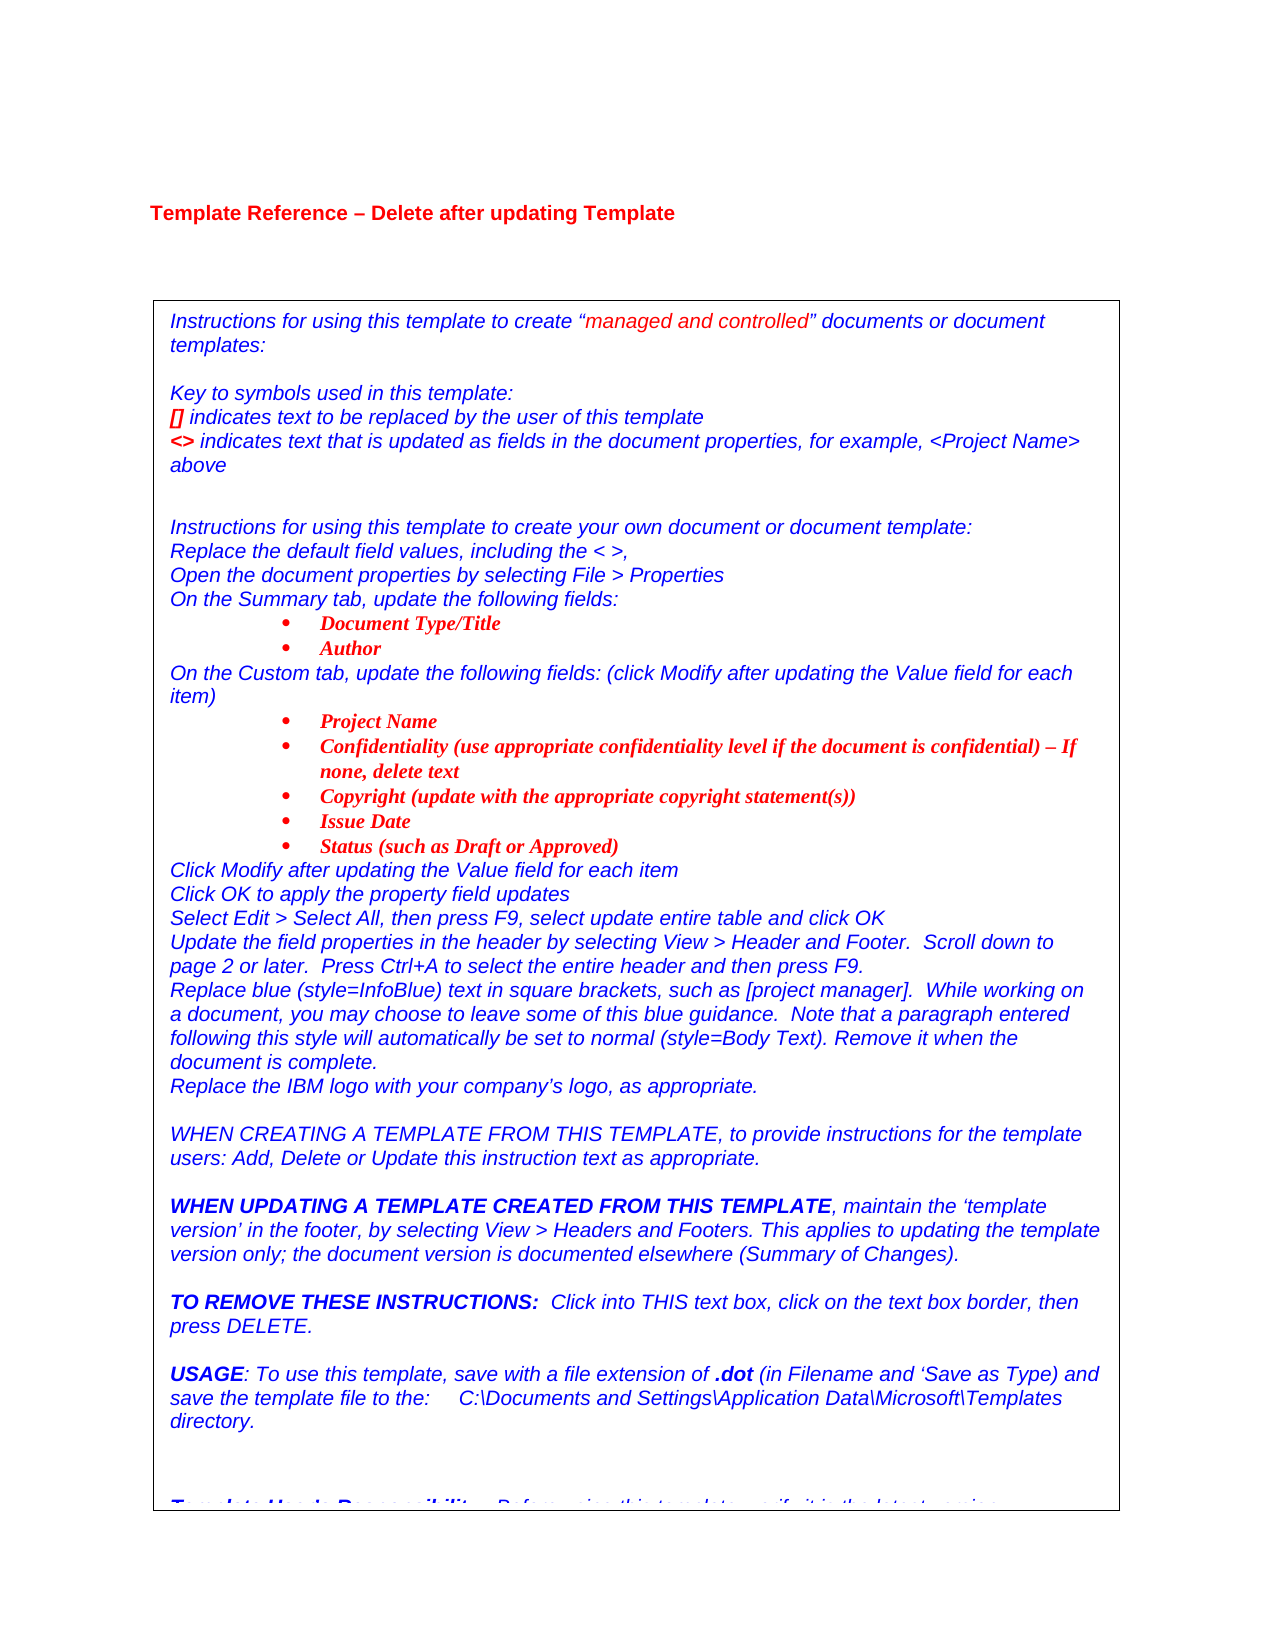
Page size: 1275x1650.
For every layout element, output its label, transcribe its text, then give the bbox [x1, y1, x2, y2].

text WHEN CREATING A TEMPLATE FROM THIS TEMPLATE, to provide instructions for the template users: Add, Delete or Update this instruction text as appropriate. [170, 1122, 1104, 1170]
text WHEN UPDATING A TEMPLATE CREATED FROM THIS TEMPLATE, maintain the ‘template version’ in the footer, by selecting View > Headers and Footers. This applies to updating the template version only; the document version is documented elsewhere (Summary of Changes). [170, 1194, 1104, 1266]
list Document Type/Title [282, 610, 1104, 635]
text Update the field properties in the header by selecting View > Header and Footer. Scroll down to page 2 or later. Press Ctrl+A to select the entire header and then press F9. [170, 930, 1104, 978]
list Confidentiality (use appropriate confidentiality level if the document is confidential) – If none, delete text [282, 733, 1104, 783]
text Open the document properties by selecting File > Properties [170, 562, 1104, 586]
text [] indicates text to be replaced by the user of this template [170, 405, 1104, 429]
text <> indicates text that is updated as fields in the document properties, for example, <Project Name> above [170, 429, 1104, 477]
text On the Custom tab, update the following fields: (click Modify after updating the Value field for each item) [170, 660, 1104, 708]
text Click OK to apply the property field updates [170, 882, 1104, 906]
text On the Summary tab, update the following fields: [170, 586, 1104, 610]
list Project Name [282, 708, 1104, 733]
text Key to symbols used in this template: [170, 381, 1104, 405]
list Author [282, 635, 1104, 660]
list Status (such as Draft or Approved) [282, 833, 1104, 858]
text Click Modify after updating the Value field for each item [170, 858, 1104, 882]
text Replace blue (style=InfoBlue) text in square brackets, such as [project manager]. While working on a document, you may choose to leave some of this blue guidance. Note that a paragraph entered following this style will automatically be set to normal (style=Body Text). Remove it when the document is complete. [170, 978, 1104, 1074]
list Copyright (update with the appropriate copyright statement(s)) [282, 783, 1104, 808]
text USAGE: To use this template, save with a file extension of .dot (in Filename and ‘Save as Type) and save the template file to the: C:\Documents and Settings\Application Data\Microsoft\Templates directory. [170, 1361, 1104, 1433]
text Instructions for using this template to create your own document or document template: [170, 514, 1104, 538]
text Template User’s Responsibility: Before using this template, verify it is the latest version. [170, 1495, 1104, 1502]
text Replace the IBM logo with your company’s logo, as appropriate. [170, 1074, 1104, 1098]
text Instructions for using this template to create “managed and controlled” documents or document templates: [170, 309, 1104, 357]
text TO REMOVE THESE INSTRUCTIONS: Click into THIS text box, click on the text box border, then press DELETE. [170, 1289, 1104, 1337]
text Template Reference – Delete after updating Template [150, 200, 1125, 225]
text Replace the default field values, including the < >, [170, 538, 1104, 562]
list Issue Date [282, 808, 1104, 833]
text Select Edit > Select All, then press F9, select update entire table and click OK [170, 906, 1104, 930]
